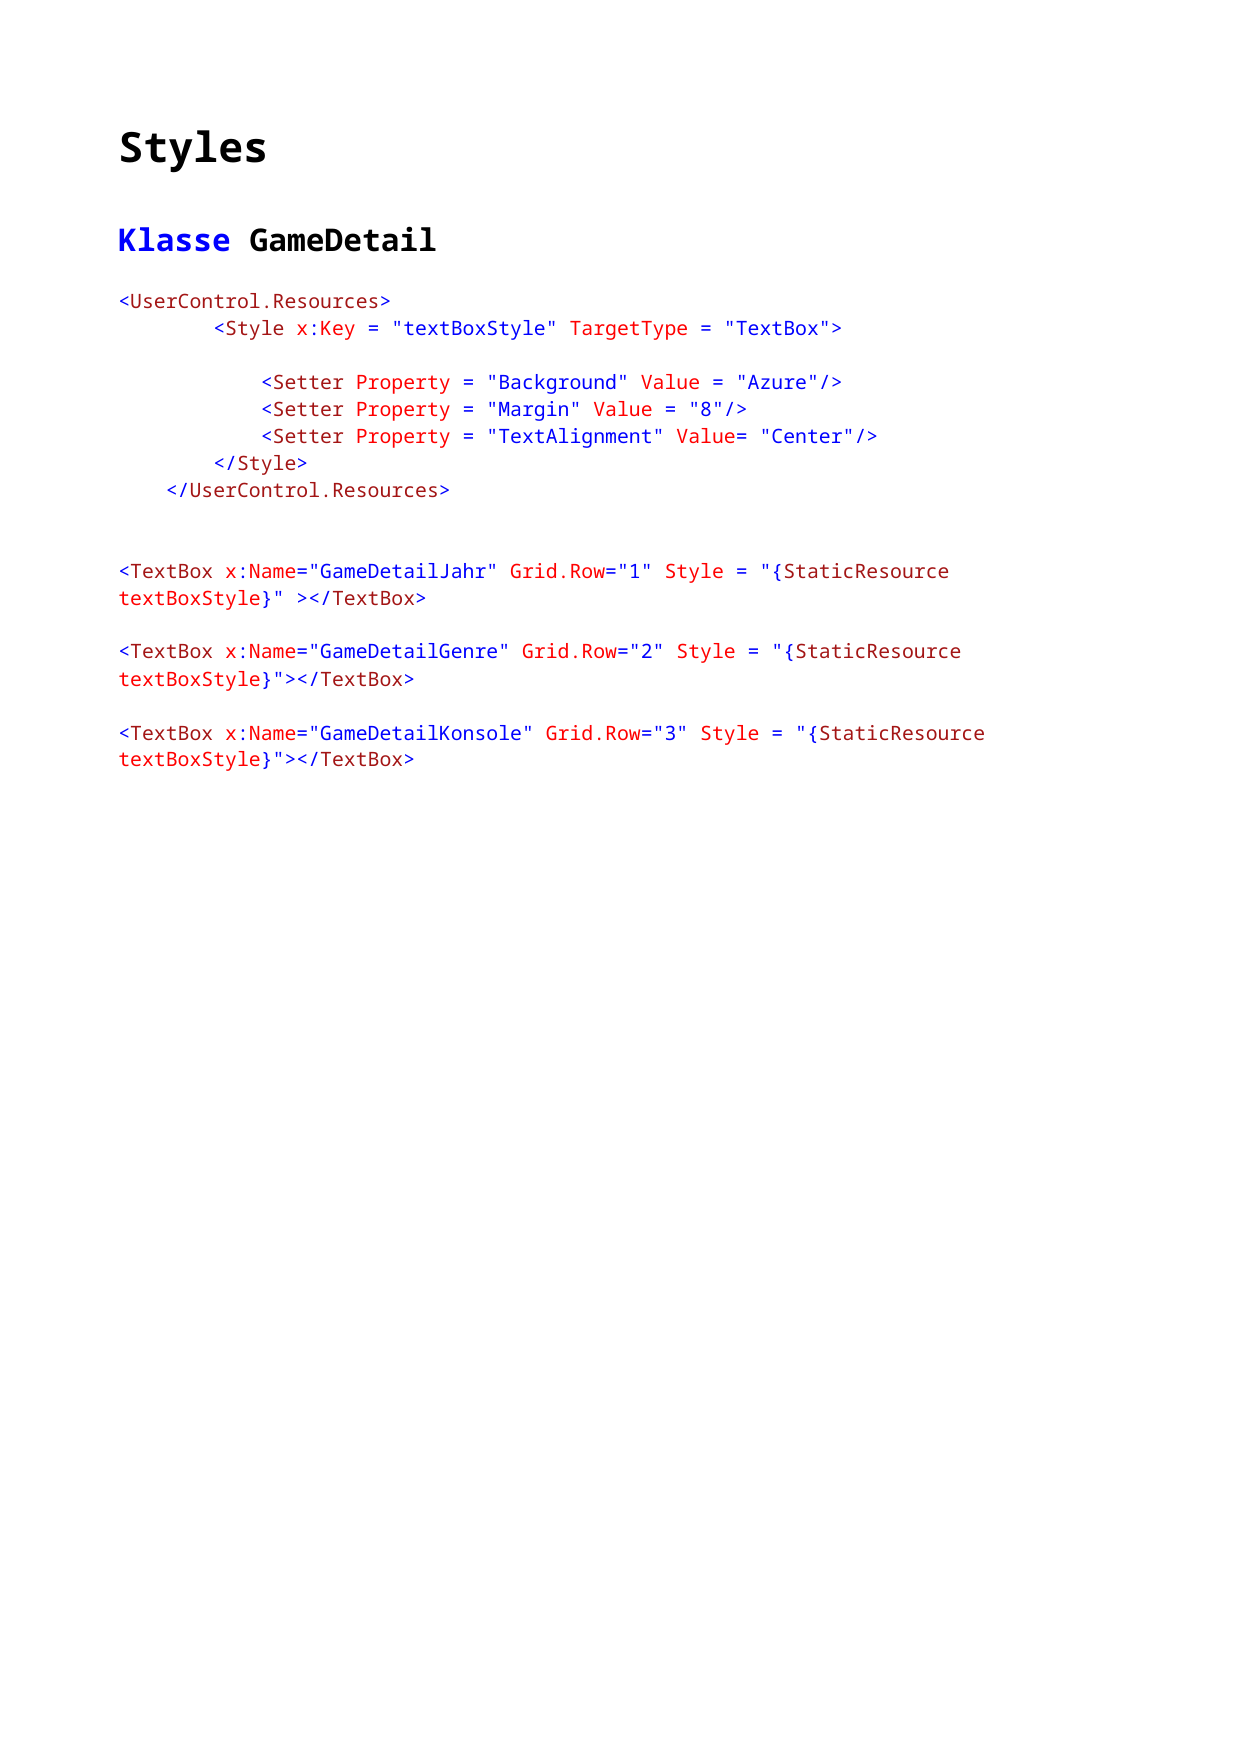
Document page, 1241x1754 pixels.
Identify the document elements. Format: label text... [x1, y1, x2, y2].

text <Style x:Key = "textBoxStyle" TargetType = "TextBox"> [118, 314, 1122, 341]
text Klasse GameDetail [118, 217, 1122, 260]
text <Setter Property = "Margin" Value = "8"/> [118, 395, 1122, 422]
text <TextBox x:Name="GameDetailJahr" Grid.Row="1" Style = "{StaticResource textBoxStyle}" ></TextBox> [118, 557, 1122, 611]
text Styles [118, 118, 1122, 175]
text </Style> [118, 449, 1122, 476]
text <Setter Property = "Background" Value = "Azure"/> [118, 368, 1122, 395]
text <Setter Property = "TextAlignment" Value= "Center"/> [118, 422, 1122, 449]
text </UserControl.Resources> [118, 476, 1122, 503]
text <TextBox x:Name="GameDetailKonsole" Grid.Row="3" Style = "{StaticResource textBoxStyle}"></TextBox> [118, 719, 1122, 773]
text <UserControl.Resources> [118, 287, 1122, 314]
text <TextBox x:Name="GameDetailGenre" Grid.Row="2" Style = "{StaticResource textBoxStyle}"></TextBox> [118, 638, 1122, 692]
